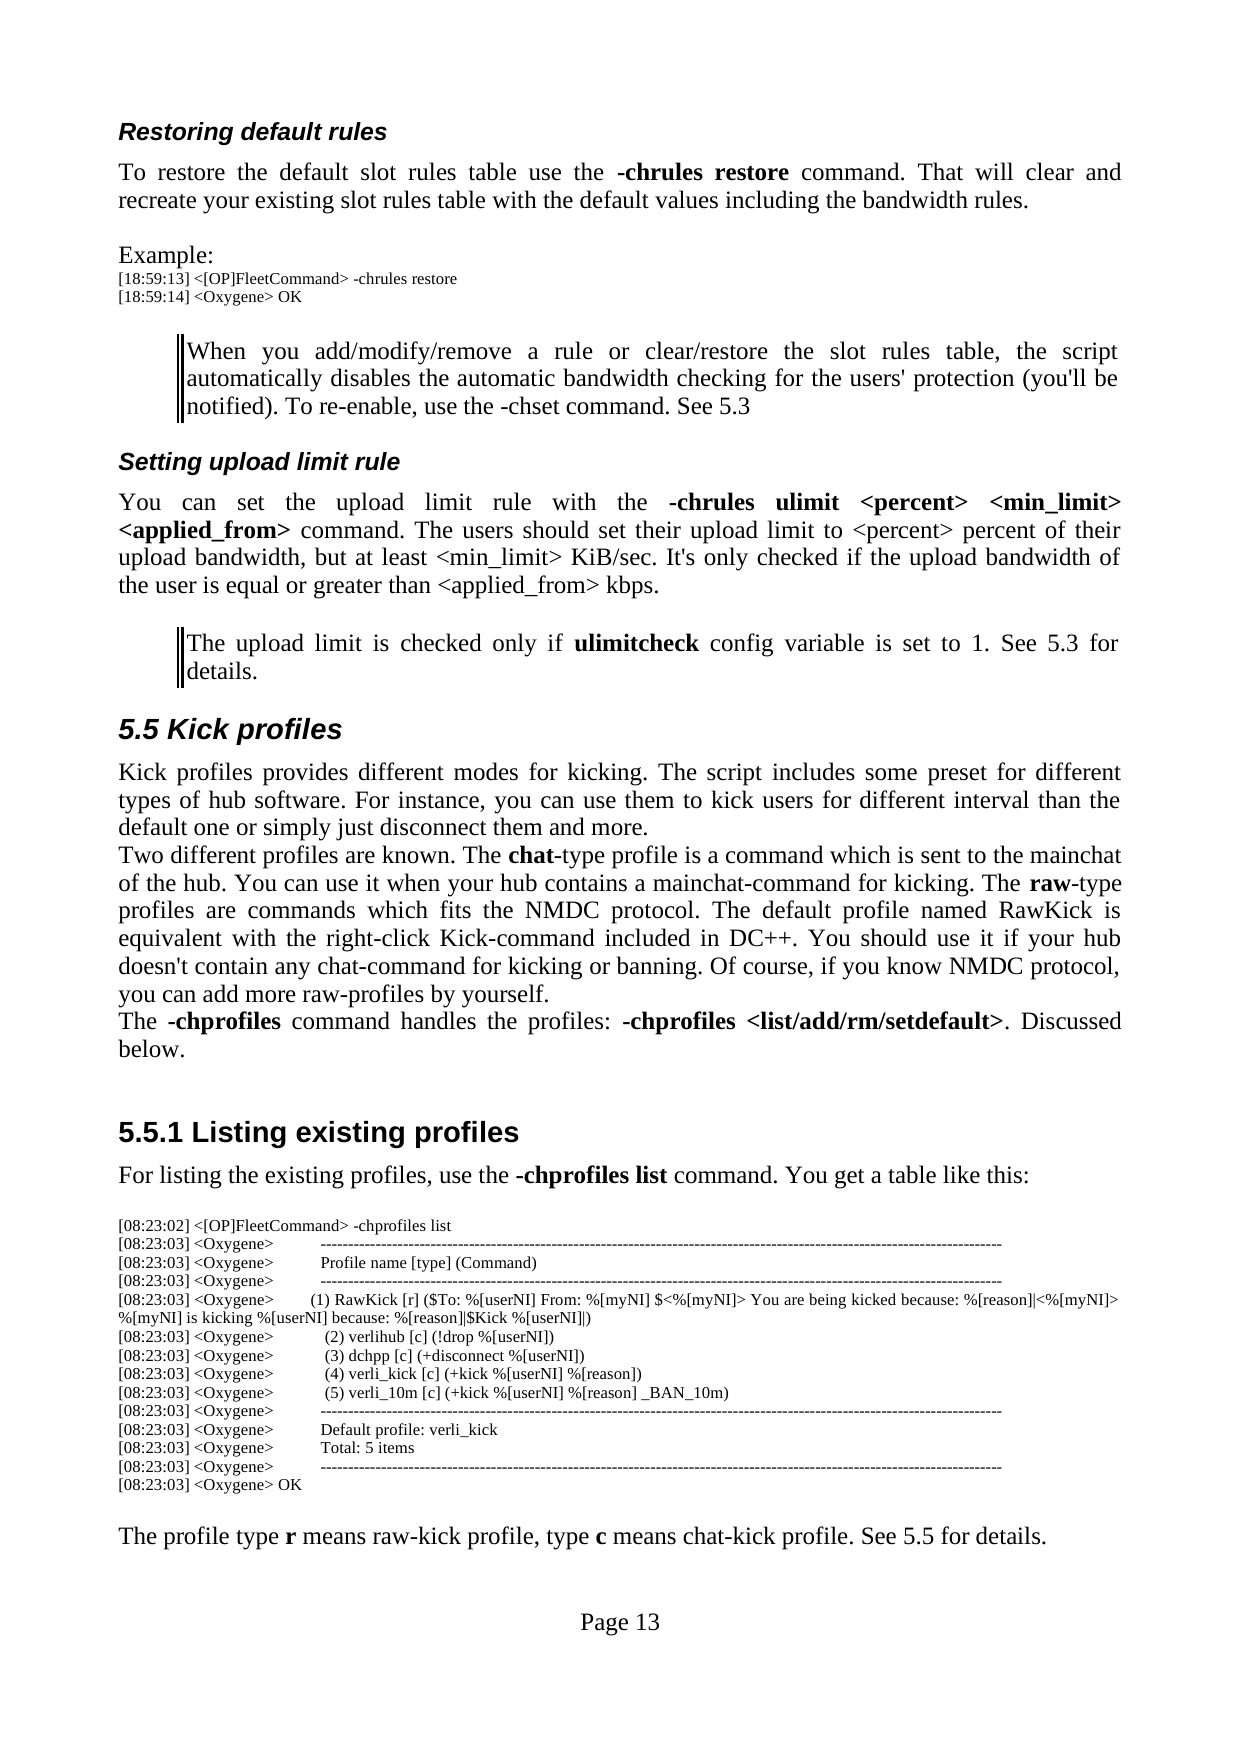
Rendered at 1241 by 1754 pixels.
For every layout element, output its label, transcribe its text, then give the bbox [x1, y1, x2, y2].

text [08:23:03] <Oxygene> (4) verli_kick [c] (+kick %[userNI] %[reason]) [118, 1364, 1122, 1383]
subtitle Setting upload limit rule [118, 448, 1122, 476]
text [08:23:03] <Oxygene> (2) verlihub [c] (!drop %[userNI]) [118, 1327, 1122, 1346]
text To restore the default slot rules table use the -chrules restore command. That will clear and recreate your existing slot rules table with the default values including the bandwidth rules. [118, 158, 1122, 214]
text You can set the upload limit rule with the -chrules ulimit <percent> <min_limit> <applied_from> command. The users should set their upload limit to <percent> percent of their upload bandwidth, but at least <min_limit> KiB/sec. It's only checked if the upload bandwidth of the user is equal or greater than <applied_from> kbps. [118, 488, 1122, 599]
text [08:23:03] <Oxygene> Total: 5 items [118, 1439, 1122, 1457]
text Example: [118, 241, 1122, 269]
text [18:59:14] <Oxygene> OK [118, 288, 1122, 306]
text [08:23:03] <Oxygene> (1) RawKick [r] ($To: %[userNI] From: %[myNI] $<%[myNI]> You are being kicked because: %[reason]|<%[myNI]> %[myNI] is kicking %[userNI] because: %[reason]|$Kick %[userNI]|) [118, 1290, 1122, 1327]
text [08:23:03] <Oxygene> ---------------------------------------------------------------------------------------------------------------------------- [118, 1457, 1122, 1476]
text Kick profiles provides different modes for kicking. The script includes some preset for different types of hub software. For instance, you can use them to kick users for different interval than the default one or simply just disconnect them and more. [118, 758, 1122, 841]
text Two different profiles are known. The chat-type profile is a command which is sent to the mainchat of the hub. You can use it when your hub contains a mainchat-command for kicking. The raw-type profiles are commands which fits the NMDC protocol. The default profile named RawKick is equivalent with the right-click Kick-command included in DC++. You should use it if your hub doesn't contain any chat-command for kicking or banning. Of course, if you know NMDC protocol, you can add more raw-profiles by yourself. [118, 841, 1122, 1007]
subtitle 5.5.1 Listing existing profiles [118, 1116, 1122, 1148]
text [08:23:03] <Oxygene> ---------------------------------------------------------------------------------------------------------------------------- [118, 1402, 1122, 1420]
subtitle Restoring default rules [118, 118, 1122, 146]
text When you add/modify/remove a rule or clear/restore the slot rules table, the script automatically disables the automatic bandwidth checking for the users' protection (you'll be notified). To re-enable, use the -chset command. See 5.3 [184, 334, 1122, 423]
text [08:23:03] <Oxygene> OK [118, 1476, 1122, 1494]
text For listing the existing profiles, use the -chprofiles list command. You get a table like this: [118, 1161, 1122, 1188]
text [08:23:03] <Oxygene> ---------------------------------------------------------------------------------------------------------------------------- [118, 1272, 1122, 1290]
text [08:23:03] <Oxygene> (5) verli_10m [c] (+kick %[userNI] %[reason] _BAN_10m) [118, 1383, 1122, 1402]
subtitle 5.5 Kick profiles [118, 713, 1122, 746]
text The upload limit is checked only if ulimitcheck config variable is set to 1. See 5.3 for details. [184, 627, 1122, 688]
text [08:23:03] <Oxygene> ---------------------------------------------------------------------------------------------------------------------------- [118, 1235, 1122, 1253]
text [08:23:03] <Oxygene> Profile name [type] (Command) [118, 1253, 1122, 1272]
text [18:59:13] <[OP]FleetCommand> -chrules restore [118, 269, 1122, 288]
text The profile type r means raw-kick profile, type c means chat-kick profile. See 5.5 for details. [118, 1522, 1122, 1550]
text [08:23:02] <[OP]FleetCommand> -chprofiles list [118, 1216, 1122, 1235]
text [08:23:03] <Oxygene> Default profile: verli_kick [118, 1420, 1122, 1439]
text The -chprofiles command handles the profiles: -chprofiles <list/add/rm/setdefault>. Discussed below. [118, 1007, 1122, 1063]
text [08:23:03] <Oxygene> (3) dchpp [c] (+disconnect %[userNI]) [118, 1346, 1122, 1364]
